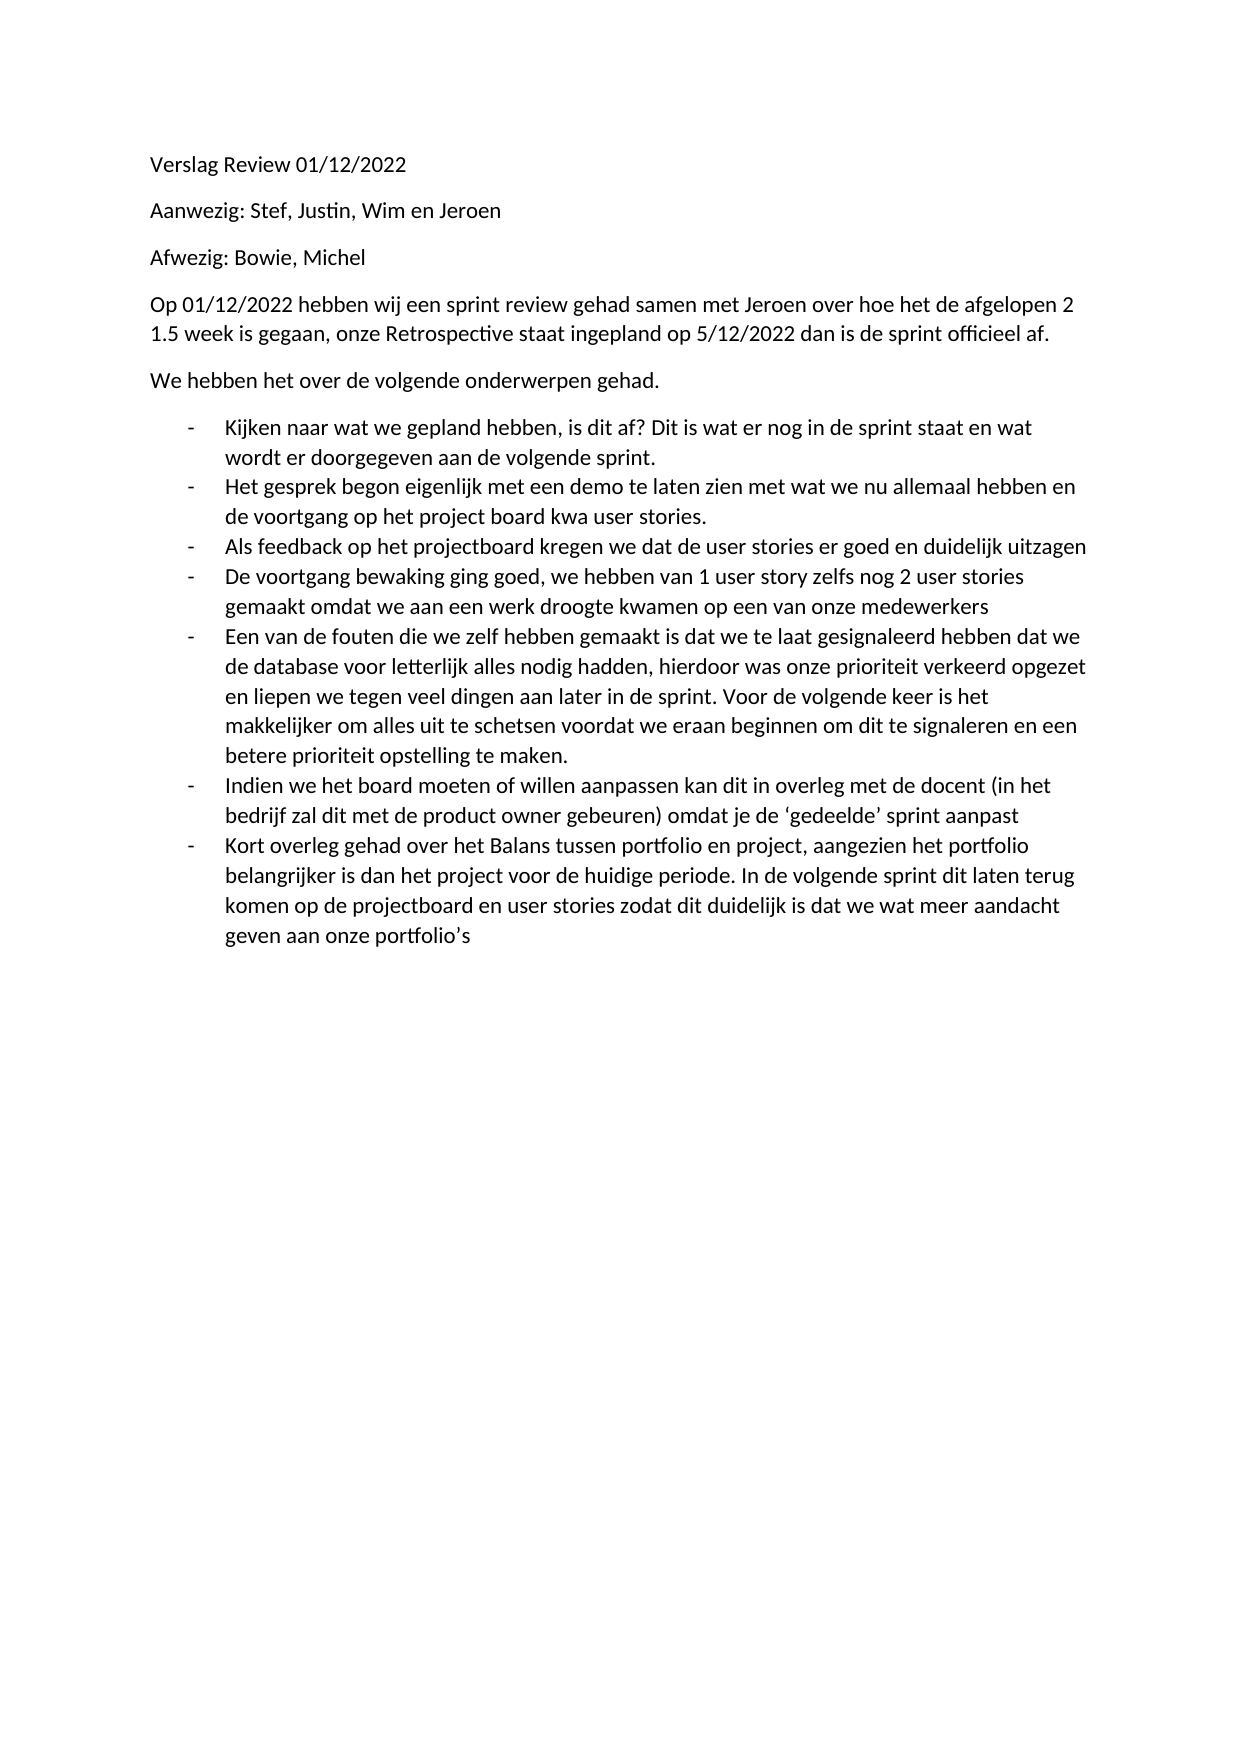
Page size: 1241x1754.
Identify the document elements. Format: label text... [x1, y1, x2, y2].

text Aanwezig: Stef, Justin, Wim en Jeroen [150, 197, 1090, 224]
text Verslag Review 01/12/2022 [150, 150, 1090, 178]
text We hebben het over de volgende onderwerpen gehad. [150, 366, 1090, 394]
list Indien we het board moeten of willen aanpassen kan dit in overleg met de docent (in het bedrijf zal dit met de product owner gebeuren) omdat je de ‘gedeelde’ sprint aanpast [187, 771, 1090, 829]
list Het gesprek begon eigenlijk met een demo te laten zien met wat we nu allemaal hebben en de voortgang op het project board kwa user stories. [187, 472, 1090, 530]
text Afwezig: Bowie, Michel [150, 243, 1090, 271]
text Op 01/12/2022 hebben wij een sprint review gehad samen met Jeroen over hoe het de afgelopen 2 1.5 week is gegaan, onze Retrospective staat ingepland op 5/12/2022 dan is de sprint officieel af. [150, 290, 1090, 348]
list De voortgang bewaking ging goed, we hebben van 1 user story zelfs nog 2 user stories gemaakt omdat we aan een werk droogte kwamen op een van onze medewerkers [187, 562, 1090, 620]
list Kijken naar wat we gepland hebben, is dit af? Dit is wat er nog in de sprint staat en wat wordt er doorgegeven aan de volgende sprint. [187, 413, 1090, 471]
list Een van de fouten die we zelf hebben gemaakt is dat we te laat gesignaleerd hebben dat we de database voor letterlijk alles nodig hadden, hierdoor was onze prioriteit verkeerd opgezet en liepen we tegen veel dingen aan later in de sprint. Voor de volgende keer is het makkelijker om alles uit te schetsen voordat we eraan beginnen om dit te signaleren en een betere prioriteit opstelling te maken. [187, 622, 1090, 769]
list Kort overleg gehad over het Balans tussen portfolio en project, aangezien het portfolio belangrijker is dan het project voor de huidige periode. In de volgende sprint dit laten terug komen op de projectboard en user stories zodat dit duidelijk is dat we wat meer aandacht geven aan onze portfolio’s [187, 831, 1090, 949]
list Als feedback op het projectboard kregen we dat de user stories er goed en duidelijk uitzagen [187, 532, 1090, 560]
